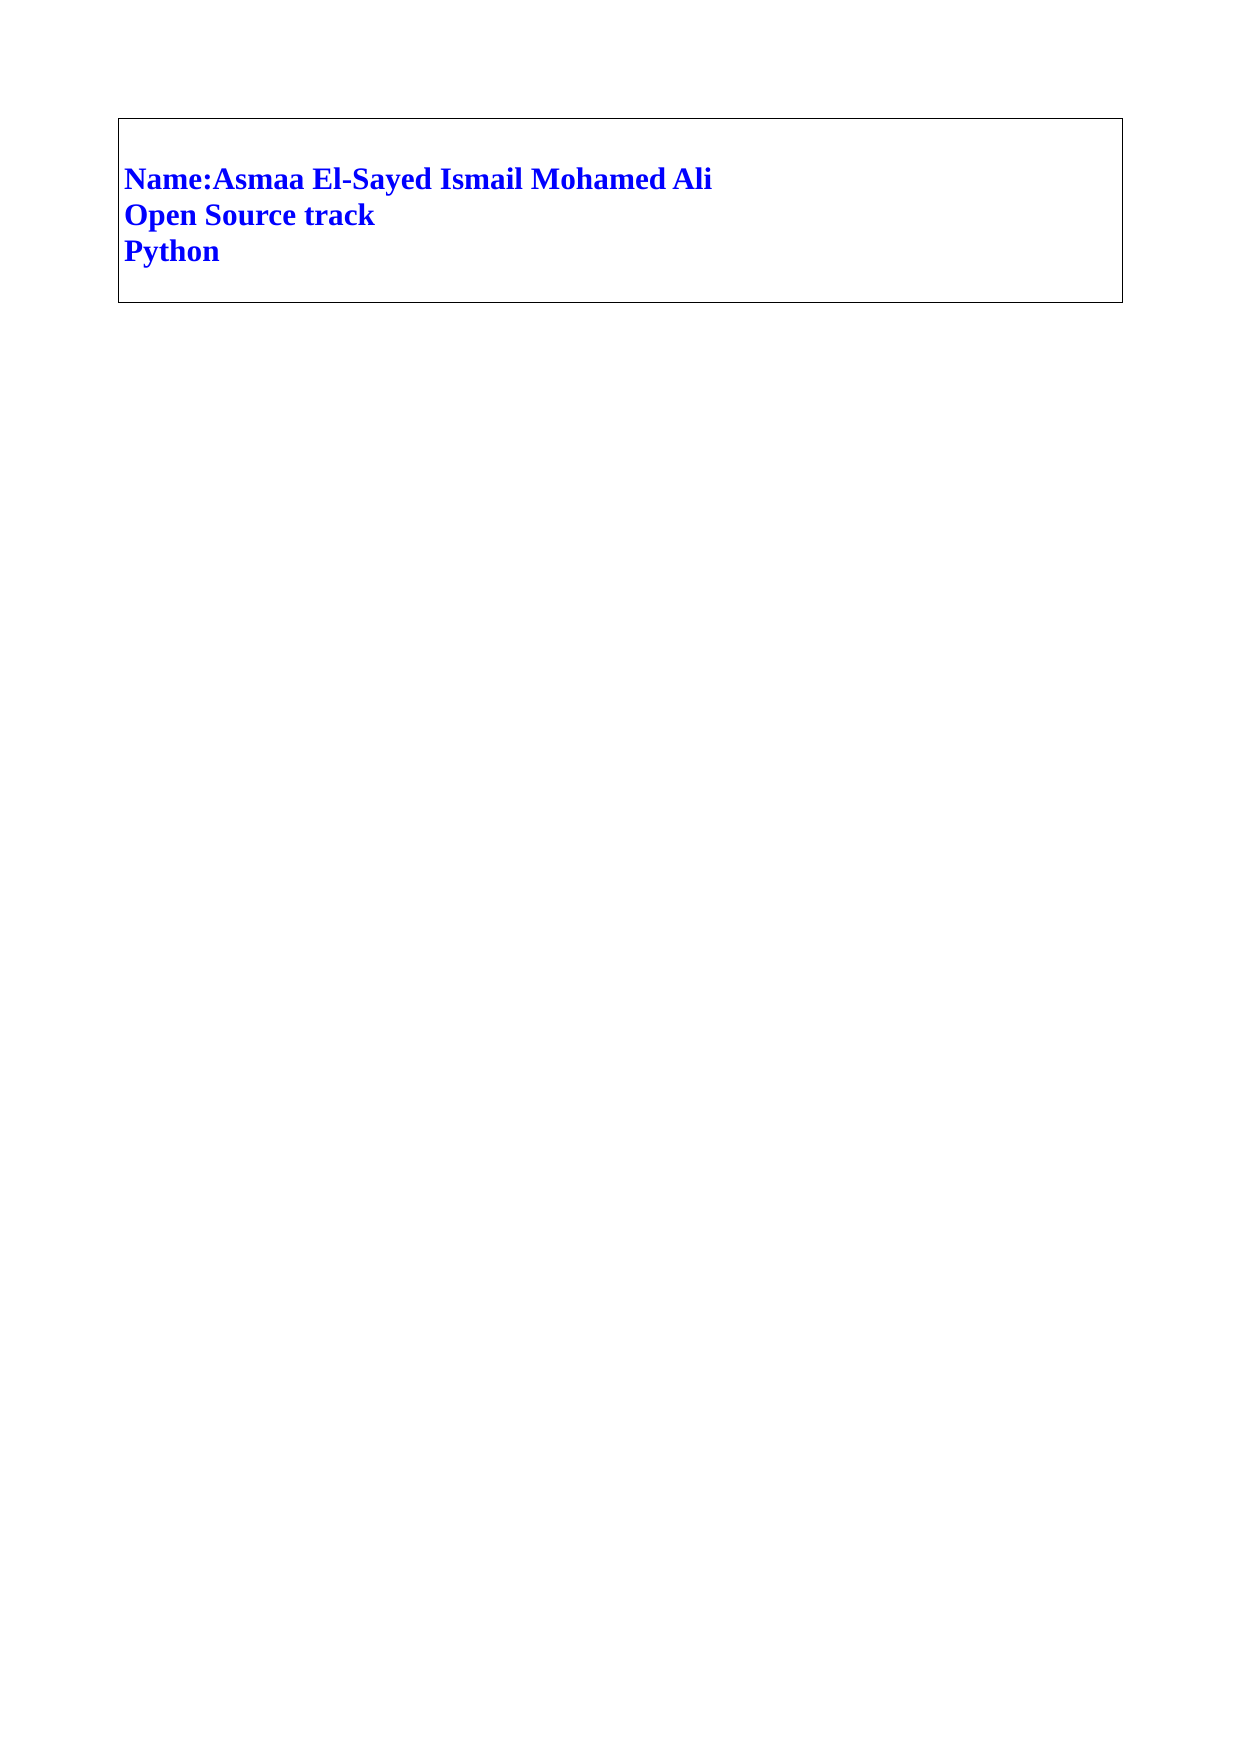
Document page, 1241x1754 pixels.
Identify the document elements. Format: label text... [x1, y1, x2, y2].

table_header Name:Asmaa El-Sayed Ismail Mohamed Ali Open Source track Python [119, 119, 1122, 302]
